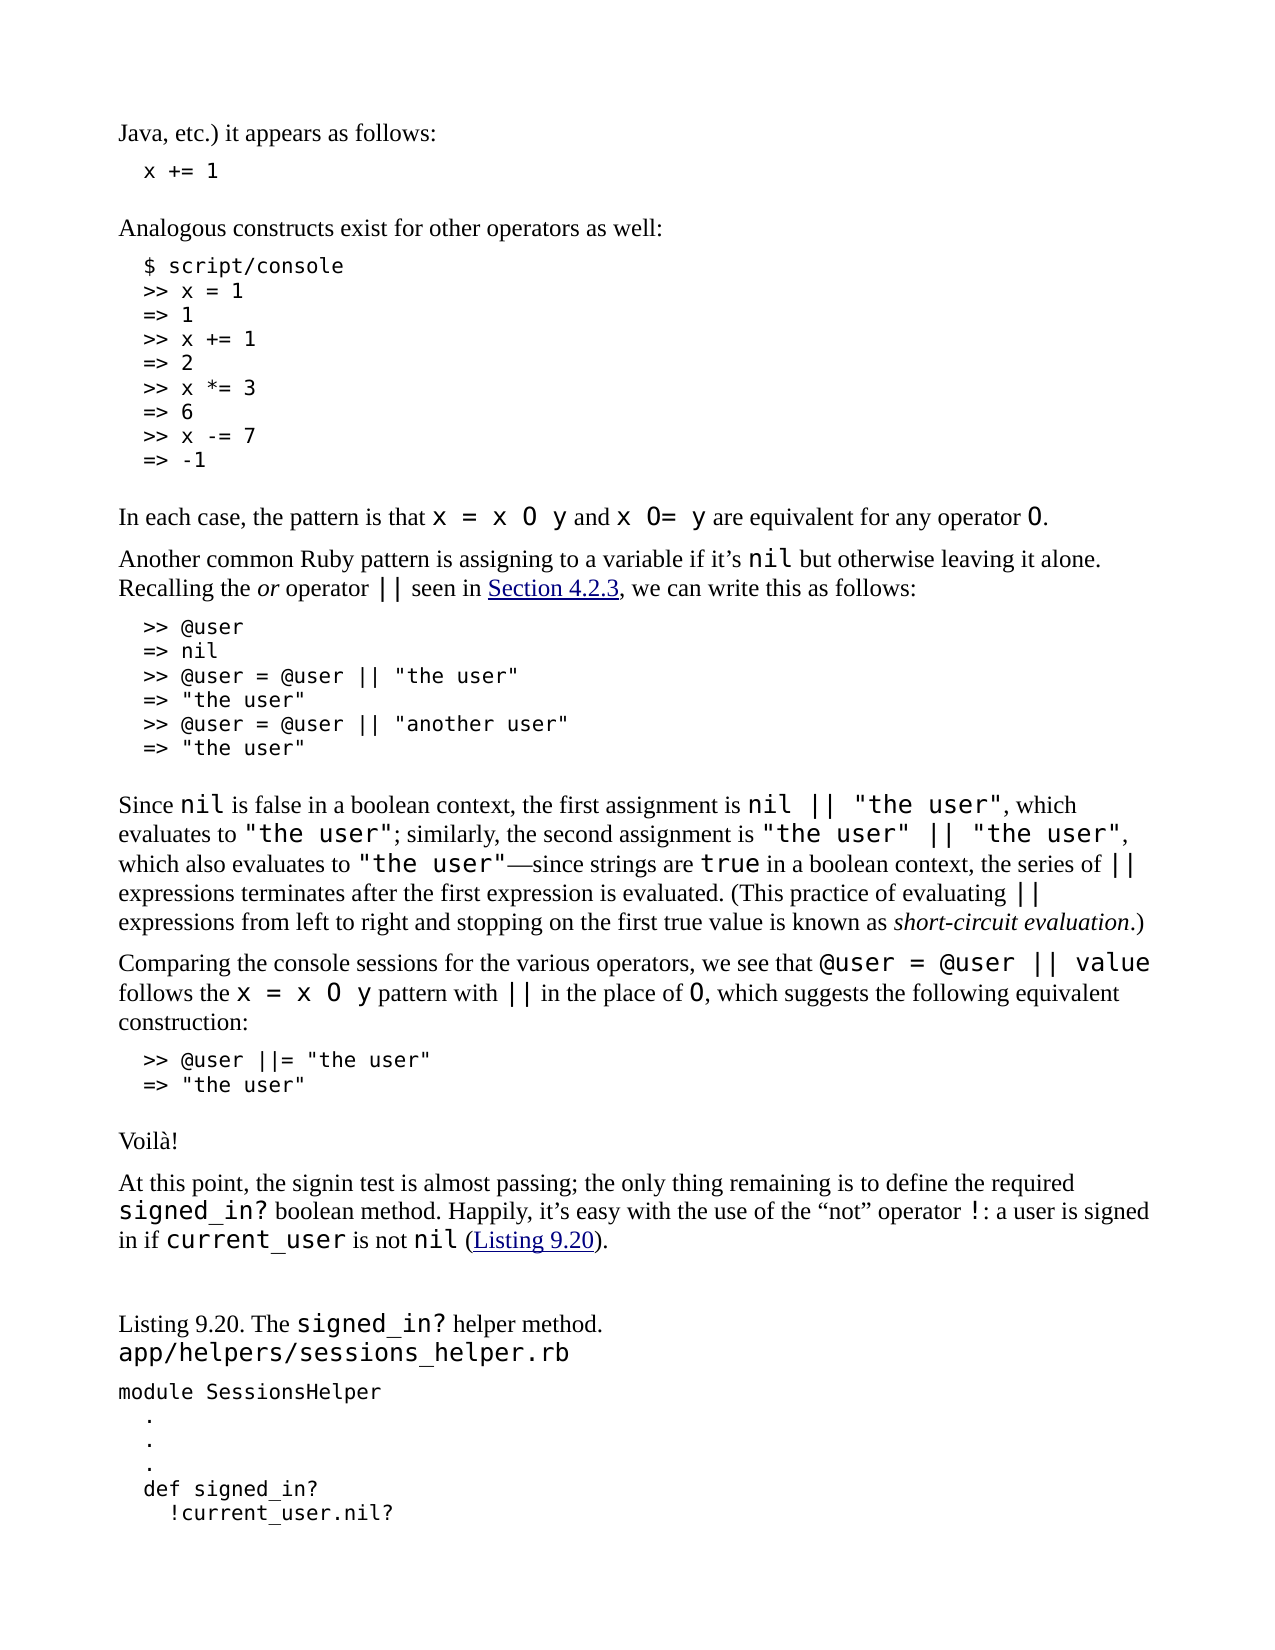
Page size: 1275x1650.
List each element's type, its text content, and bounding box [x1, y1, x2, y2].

text . [118, 1452, 1157, 1477]
text => nil [118, 639, 1157, 664]
text => 2 [118, 351, 1157, 376]
text >> x *= 3 [118, 376, 1157, 400]
text => "the user" [118, 736, 1157, 761]
text => 1 [118, 303, 1157, 327]
text . [118, 1428, 1157, 1452]
text x += 1 [118, 159, 1157, 184]
text >> x += 1 [118, 327, 1157, 351]
text >> @user = @user || "another user" [118, 712, 1157, 736]
text >> @user [118, 615, 1157, 639]
text At this point, the signin test is almost passing; the only thing remaining is to define the required signed_in? boolean method. Happily, it’s easy with the use of the “not” operator !: a user is signed in if current_user is not nil (Listing 9.20). [118, 1168, 1157, 1255]
text >> @user ||= "the user" [118, 1048, 1157, 1073]
text Since nil is false in a boolean context, the first assignment is nil || "the user", which evaluates to "the user"; similarly, the second assignment is "the user" || "the user", which also evaluates to "the user"—since strings are true in a boolean context, the series of || expressions terminates after the first expression is evaluated. (This practice of evaluating || expressions from left to right and stopping on the first true value is known as short-circuit evaluation.) [118, 790, 1157, 936]
text => -1 [118, 448, 1157, 473]
text => 6 [118, 400, 1157, 424]
text !current_user.nil? [118, 1501, 1157, 1525]
text def signed_in? [118, 1477, 1157, 1501]
text >> @user = @user || "the user" [118, 664, 1157, 688]
text Another common Ruby pattern is assigning to a variable if it’s nil but otherwise leaving it alone. Recalling the or operator || seen in Section 4.2.3, we can write this as follows: [118, 544, 1157, 603]
text Java, etc.) it appears as follows: [118, 118, 1157, 147]
text Comparing the console sessions for the various operators, we see that @user = @user || value follows the x = x O y pattern with || in the place of O, which suggests the following equivalent construction: [118, 948, 1157, 1036]
text >> x -= 7 [118, 424, 1157, 448]
text >> x = 1 [118, 279, 1157, 303]
text module SessionsHelper [118, 1380, 1157, 1404]
text $ script/console [118, 254, 1157, 279]
text In each case, the pattern is that x = x O y and x O= y are equivalent for any operator O. [118, 502, 1157, 532]
text => "the user" [118, 688, 1157, 712]
text => "the user" [118, 1073, 1157, 1097]
text . [118, 1404, 1157, 1428]
text Voilà! [118, 1126, 1157, 1155]
text Listing 9.20. The signed_in? helper method. app/helpers/sessions_helper.rb [118, 1309, 1157, 1367]
text Analogous constructs exist for other operators as well: [118, 213, 1157, 242]
